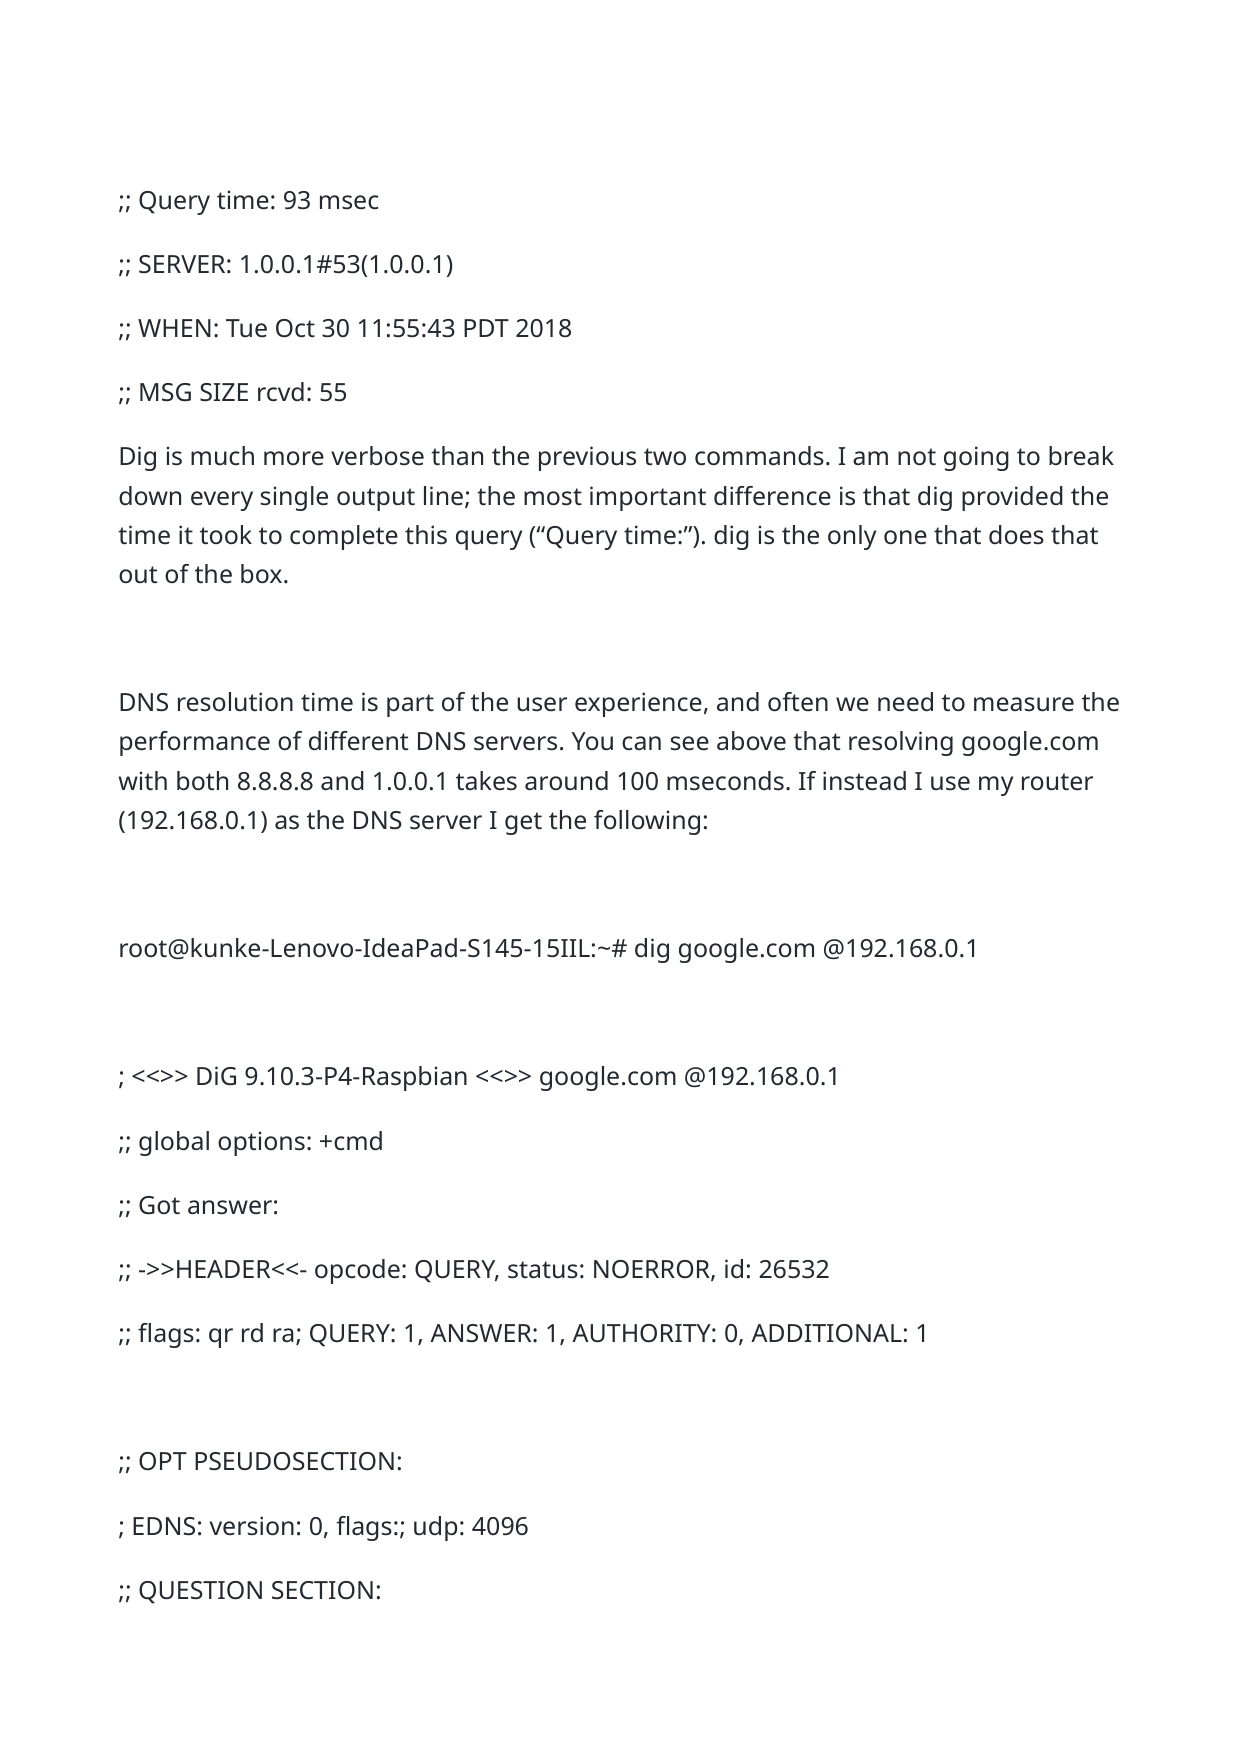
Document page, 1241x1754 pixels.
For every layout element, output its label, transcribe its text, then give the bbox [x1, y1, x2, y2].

text ;; SERVER: 1.0.0.1#53(1.0.0.1) [118, 246, 1122, 281]
text ;; MSG SIZE rcvd: 55 [118, 375, 1122, 409]
text root@kunke-Lenovo-IdeaPad-S145-15IIL:~# dig google.com @192.168.0.1 [118, 931, 1122, 965]
text ;; ->>HEADER<<- opcode: QUERY, status: NOERROR, id: 26532 [118, 1251, 1122, 1286]
text ;; Query time: 93 msec [118, 182, 1122, 216]
text Dig is much more verbose than the previous two commands. I am not going to break down every single output line; the most important difference is that dig provided the time it took to complete this query (“Query time:”). dig is the only one that does that out of the box. [118, 439, 1122, 591]
text ;; global options: +cmd [118, 1123, 1122, 1157]
text ;; flags: qr rd ra; QUERY: 1, ANSWER: 1, AUTHORITY: 0, ADDITIONAL: 1 [118, 1316, 1122, 1350]
text ;; OPT PSEUDOSECTION: [118, 1444, 1122, 1478]
text ; EDNS: version: 0, flags:; udp: 4096 [118, 1508, 1122, 1542]
text DNS resolution time is part of the user experience, and often we need to measure the performance of different DNS servers. You can see above that resolving google.com with both 8.8.8.8 and 1.0.0.1 takes around 100 mseconds. If instead I use my router (192.168.0.1) as the DNS server I get the following: [118, 685, 1122, 836]
text ;; WHEN: Tue Oct 30 11:55:43 PDT 2018 [118, 311, 1122, 345]
text ;; Got answer: [118, 1187, 1122, 1221]
text ; <<>> DiG 9.10.3-P4-Raspbian <<>> google.com @192.168.0.1 [118, 1059, 1122, 1093]
text ;; QUESTION SECTION: [118, 1572, 1122, 1606]
